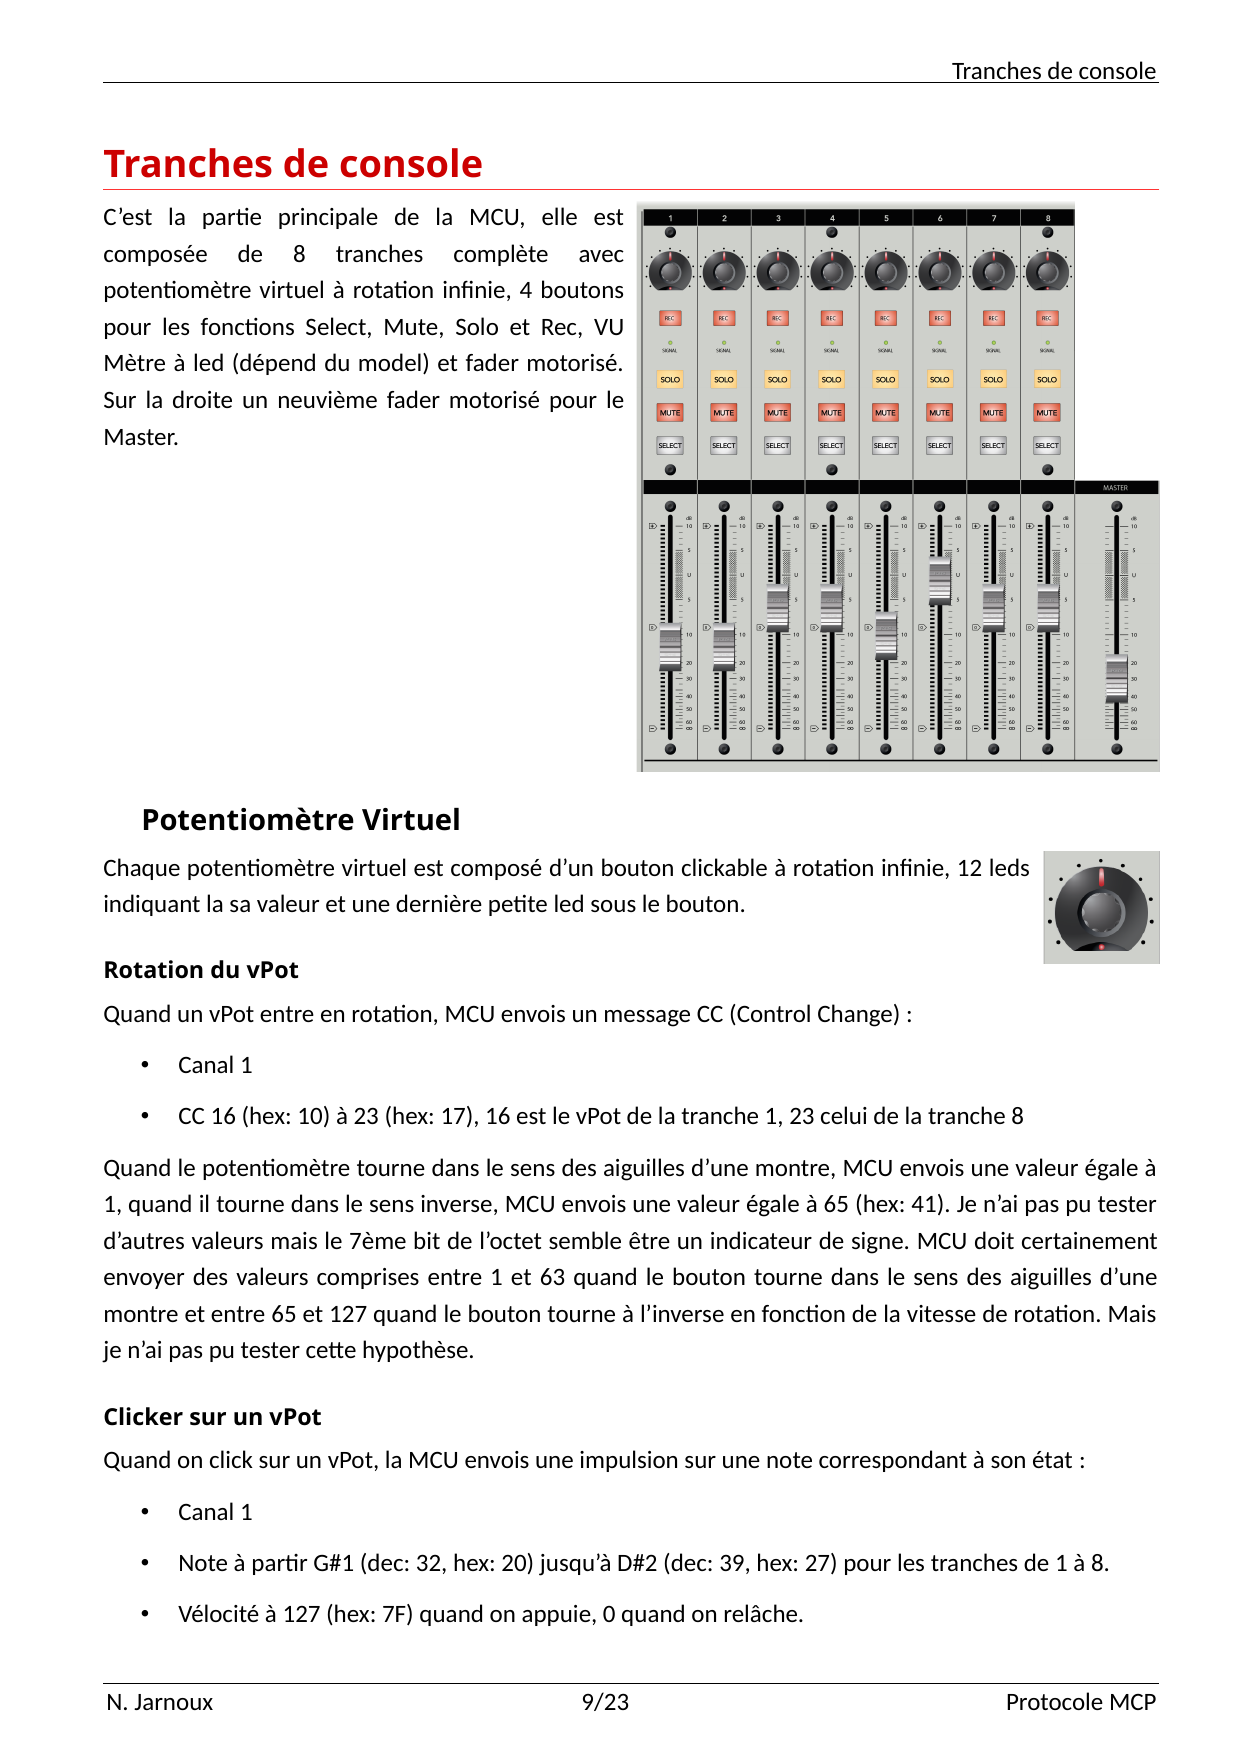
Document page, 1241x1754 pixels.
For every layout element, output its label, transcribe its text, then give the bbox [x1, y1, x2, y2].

list Vélocité à 127 (hex: 7F) quand on appuie, 0 quand on relâche. [141, 1598, 1159, 1628]
subtitle Potentiomètre Virtuel [141, 799, 1159, 839]
picture [1043, 851, 1160, 964]
list Canal 1 [141, 1049, 1159, 1080]
subtitle Clicker sur un vPot [103, 1400, 1159, 1432]
list Canal 1 [141, 1496, 1159, 1526]
list Note à partir G#1 (dec: 32, hex: 20) jusqu’à D#2 (dec: 39, hex: 27) pour les tranches de 1 à 8. [141, 1547, 1159, 1577]
subtitle Rotation du vPot [103, 954, 1159, 986]
subtitle Tranches de console [103, 137, 1159, 189]
text Quand un vPot entre en rotation, MCU envois un message CC (Control Change) : [103, 998, 1159, 1029]
list CC 16 (hex: 10) à 23 (hex: 17), 16 est le vPot de la tranche 1, 23 celui de la tranche 8 [141, 1101, 1159, 1131]
text Quand on click sur un vPot, la MCU envois une impulsion sur une note correspondant à son état : [103, 1444, 1159, 1475]
text Quand le potentiomètre tourne dans le sens des aiguilles d’une montre, MCU envois une valeur égale à 1, quand il tourne dans le sens inverse, MCU envois une valeur égale à 65 (hex: 41). Je n’ai pas pu tester d’autres valeurs mais le 7ème bit de l’octet semble être un indicateur de signe. MCU doit certainement envoyer des valeurs comprises entre 1 et 63 quand le bouton tourne dans le sens des aiguilles d’une montre et entre 65 et 127 quand le bouton tourne à l’inverse en fonction de la vitesse de rotation. Mais je n’ai pas pu tester cette hypothèse. [103, 1152, 1159, 1365]
picture [636, 201, 1160, 772]
text C’est la partie principale de la MCU, elle est composée de 8 tranches complète avec potentiomètre virtuel à rotation infinie, 4 boutons pour les fonctions Select, Mute, Solo et Rec, VU Mètre à led (dépend du model) et fader motorisé. Sur la droite un neuvième fader motorisé pour le Master. [103, 201, 636, 451]
text Chaque potentiomètre virtuel est composé d’un bouton clickable à rotation infinie, 12 leds indiquant la sa valeur et une dernière petite led sous le bouton. [103, 852, 1043, 919]
